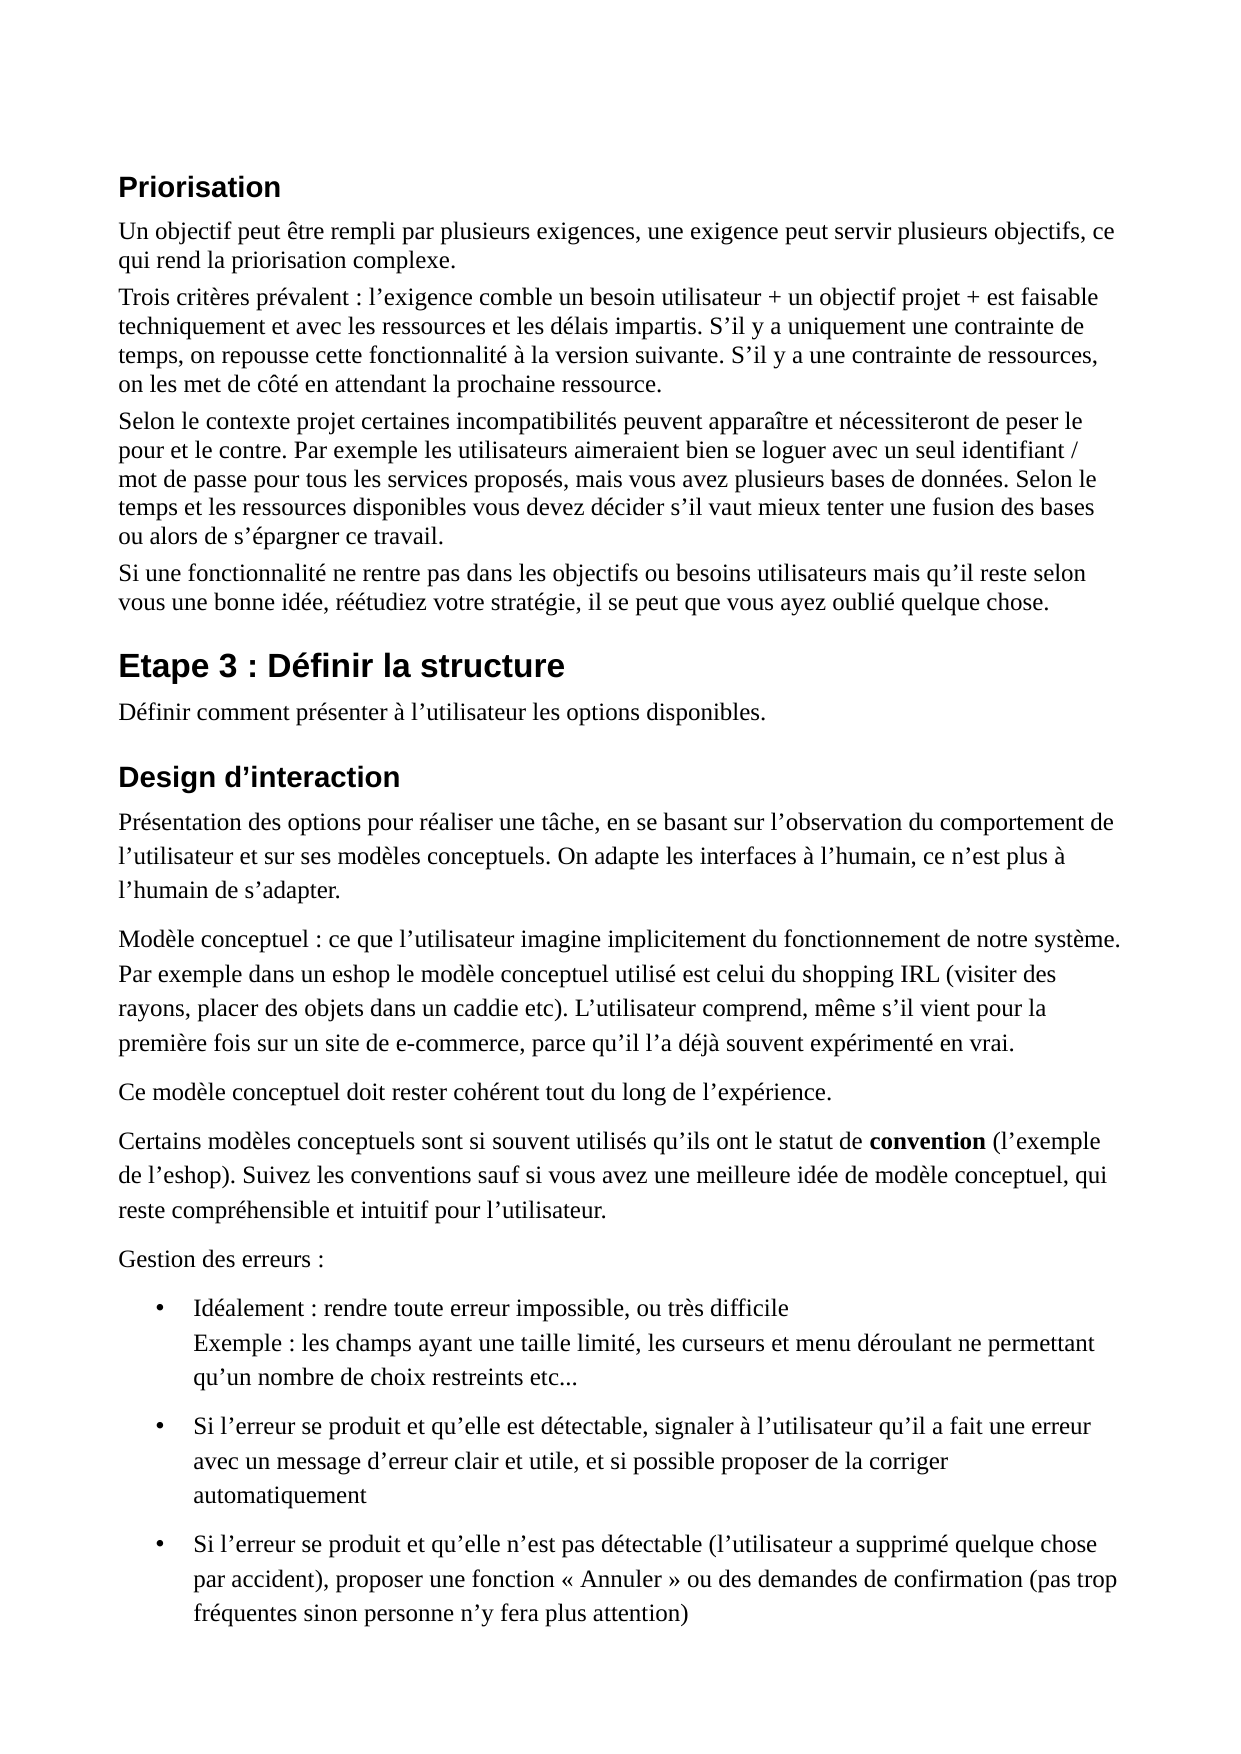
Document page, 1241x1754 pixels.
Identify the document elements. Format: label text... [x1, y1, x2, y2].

text Gestion des erreurs : [118, 1244, 1122, 1273]
text Si une fonctionnalité ne rentre pas dans les objectifs ou besoins utilisateurs mais qu’il reste selon vous une bonne idée, réétudiez votre stratégie, il se peut que vous ayez oublié quelque chose. [118, 558, 1122, 616]
text Ce modèle conceptuel doit rester cohérent tout du long de l’expérience. [118, 1077, 1122, 1106]
list Si l’erreur se produit et qu’elle n’est pas détectable (l’utilisateur a supprimé quelque chose par accident), proposer une fonction « Annuler » ou des demandes de confirmation (pas trop fréquentes sinon personne n’y fera plus attention) [156, 1529, 1122, 1627]
subtitle Etape 3 : Définir la structure [118, 646, 1122, 684]
subtitle Design d’interaction [118, 760, 1122, 794]
text Certains modèles conceptuels sont si souvent utilisés qu’ils ont le statut de convention (l’exemple de l’eshop). Suivez les conventions sauf si vous avez une meilleure idée de modèle conceptuel, qui reste compréhensible et intuitif pour l’utilisateur. [118, 1126, 1122, 1224]
text Un objectif peut être rempli par plusieurs exigences, une exigence peut servir plusieurs objectifs, ce qui rend la priorisation complexe. [118, 216, 1122, 274]
text Selon le contexte projet certaines incompatibilités peuvent apparaître et nécessiteront de peser le pour et le contre. Par exemple les utilisateurs aimeraient bien se loguer avec un seul identifiant / mot de passe pour tous les services proposés, mais vous avez plusieurs bases de données. Selon le temps et les ressources disponibles vous devez décider s’il vaut mieux tenter une fusion des bases ou alors de s’épargner ce travail. [118, 406, 1122, 550]
subtitle Priorisation [118, 170, 1122, 204]
list Si l’erreur se produit et qu’elle est détectable, signaler à l’utilisateur qu’il a fait une erreur avec un message d’erreur clair et utile, et si possible proposer de la corriger automatiquement [156, 1411, 1122, 1509]
text Définir comment présenter à l’utilisateur les options disponibles. [118, 697, 1122, 725]
text Trois critères prévalent : l’exigence comble un besoin utilisateur + un objectif projet + est faisable techniquement et avec les ressources et les délais impartis. S’il y a uniquement une contrainte de temps, on repousse cette fonctionnalité à la version suivante. S’il y a une contrainte de ressources, on les met de côté en attendant la prochaine ressource. [118, 282, 1122, 397]
text Présentation des options pour réaliser une tâche, en se basant sur l’observation du comportement de l’utilisateur et sur ses modèles conceptuels. On adapte les interfaces à l’humain, ce n’est plus à l’humain de s’adapter. [118, 807, 1122, 904]
list Idéalement : rendre toute erreur impossible, ou très difficile Exemple : les champs ayant une taille limité, les curseurs et menu déroulant ne permettant qu’un nombre de choix restreints etc... [156, 1293, 1122, 1391]
text Modèle conceptuel : ce que l’utilisateur imagine implicitement du fonctionnement de notre système. Par exemple dans un eshop le modèle conceptuel utilisé est celui du shopping IRL (visiter des rayons, placer des objets dans un caddie etc). L’utilisateur comprend, même s’il vient pour la première fois sur un site de e-commerce, parce qu’il l’a déjà souvent expérimenté en vrai. [118, 924, 1122, 1057]
